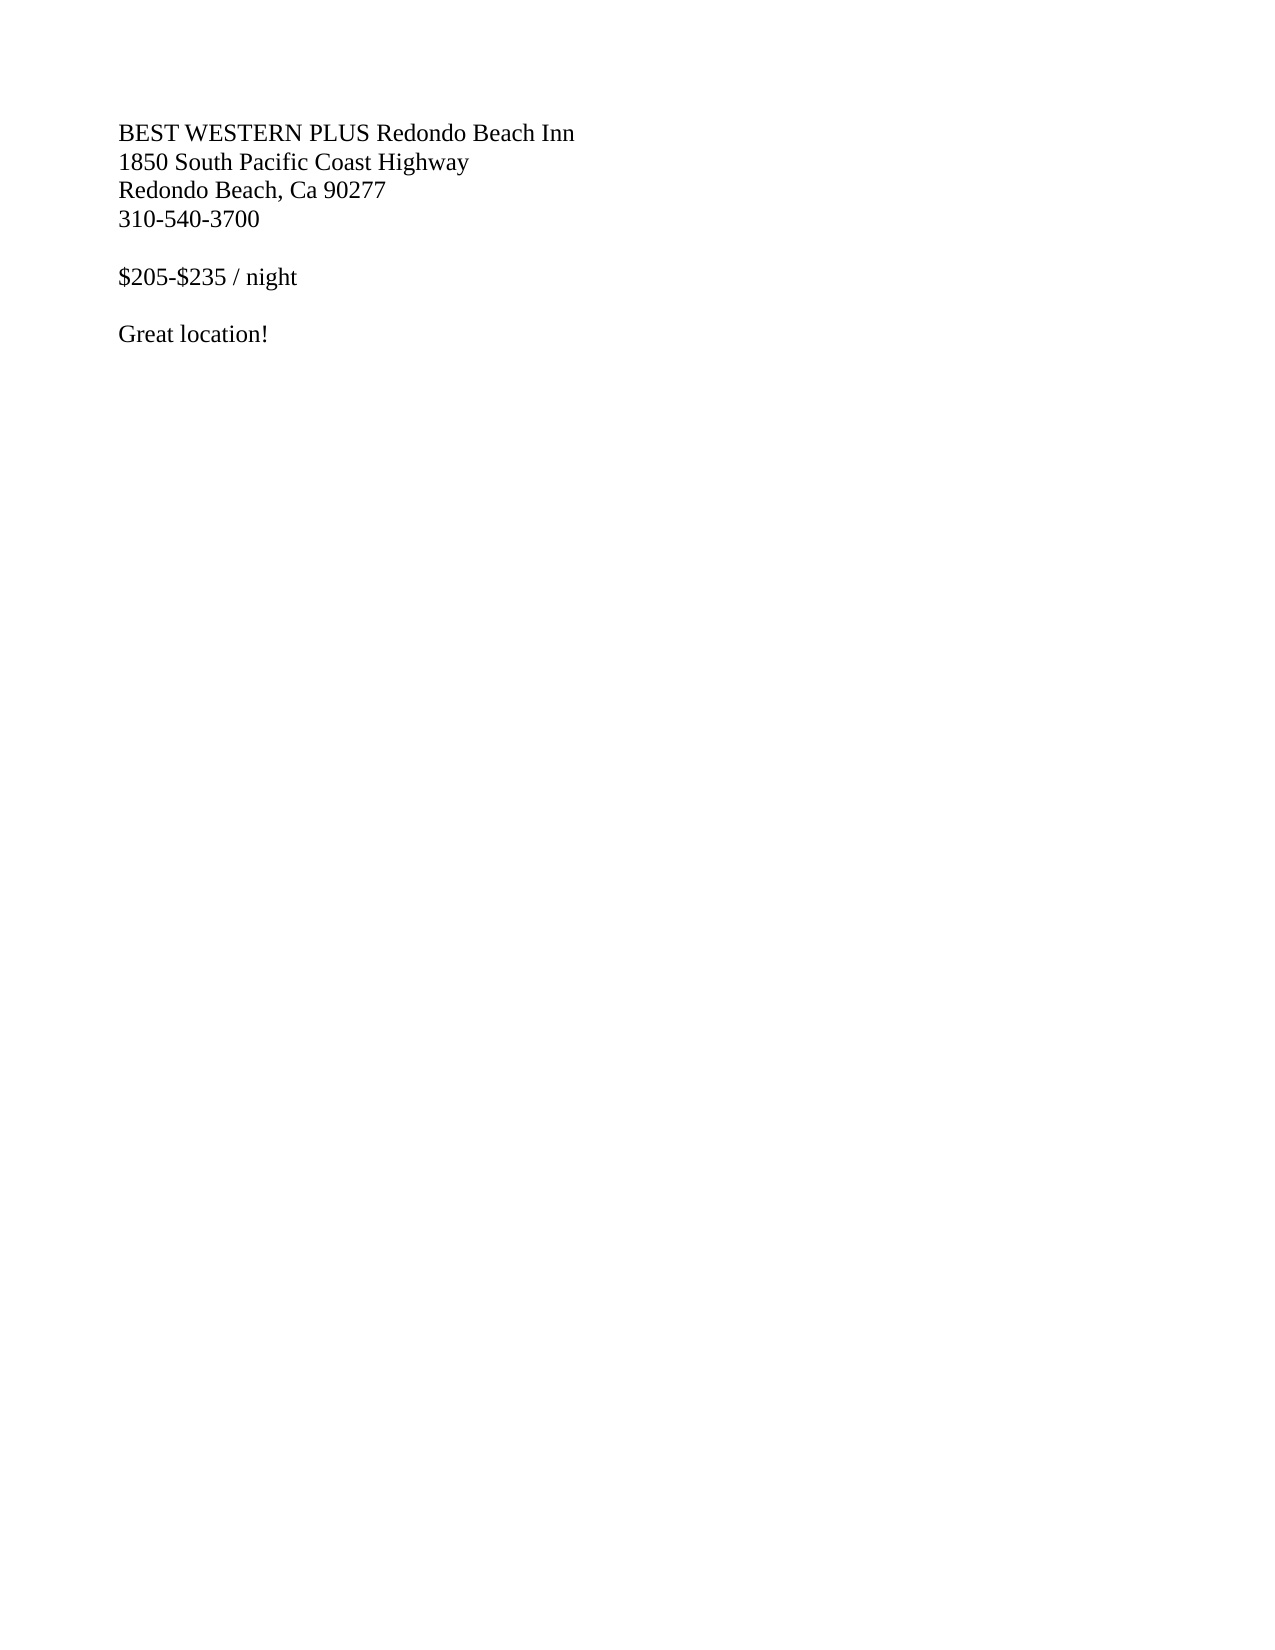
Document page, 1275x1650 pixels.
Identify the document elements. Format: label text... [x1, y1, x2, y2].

text BEST WESTERN PLUS Redondo Beach Inn 1850 South Pacific Coast Highway Redondo Beach, Ca 90277 310-540-3700 [118, 118, 1157, 233]
text Great location! [118, 319, 1157, 348]
text $205-$235 / night [118, 262, 1157, 291]
